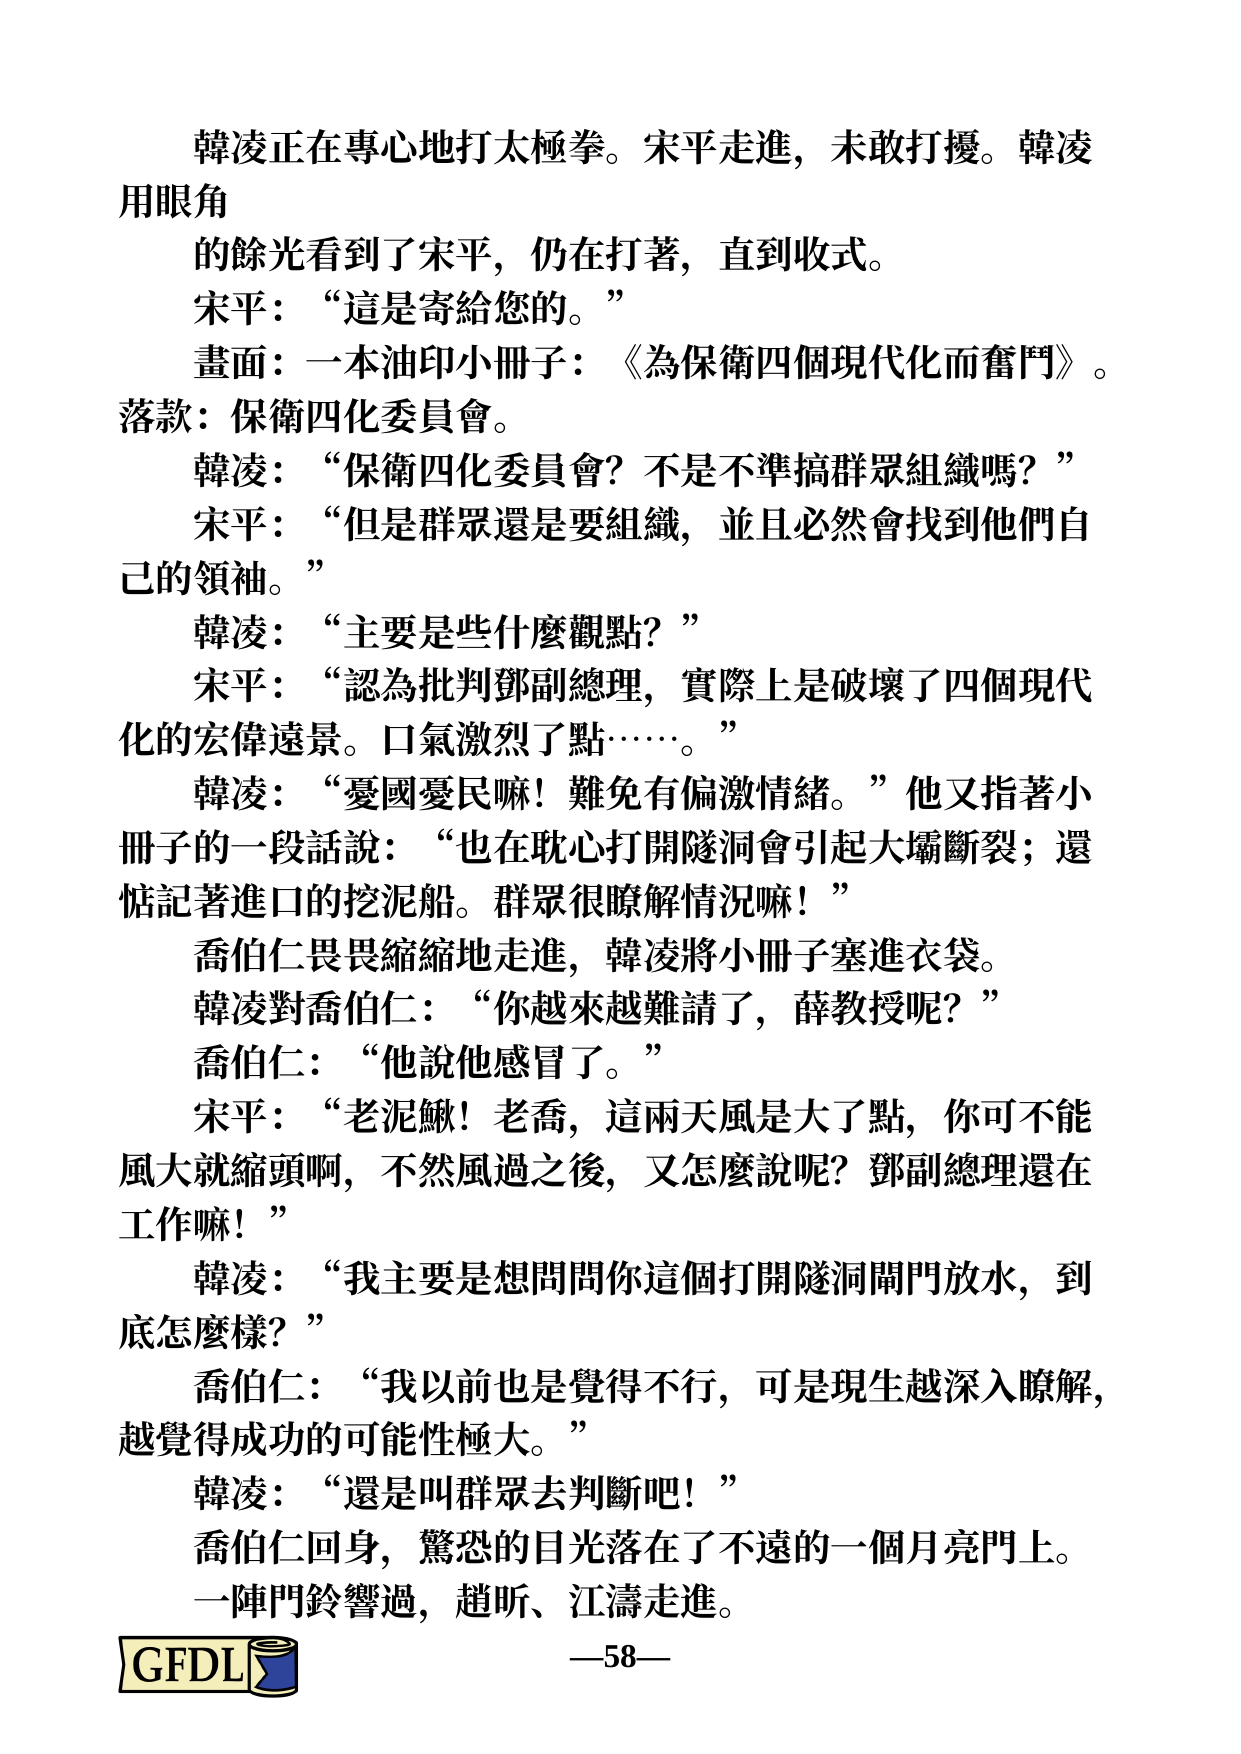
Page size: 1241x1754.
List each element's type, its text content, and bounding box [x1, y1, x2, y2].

text 畫面：一本油印小冊子：《為保衛四個現代化而奮鬥》。落款：保衛四化委員會。 [118, 333, 1122, 441]
text 韓凌正在專心地打太極拳。宋平走進，未敢打擾。韓凌用眼角 [118, 118, 1122, 226]
text 韓凌：“憂國憂民嘛！難免有偏激情緒。”他又指著小冊子的一段話說：“也在耽心打開隧洞會引起大壩斷裂；還惦記著進口的挖泥船。群眾很瞭解情況嘛！” [118, 764, 1122, 926]
text 韓凌：“主要是些什麼觀點？” [118, 603, 1122, 657]
text 喬伯仁：“他說他感冒了。” [118, 1034, 1122, 1087]
text 宋平：“這是寄給您的。” [118, 280, 1122, 333]
text 宋平：“老泥鰍！老喬，這兩天風是大了點，你可不能風大就縮頭啊，不然風過之後，又怎麼說呢？鄧副總理還在工作嘛！” [118, 1087, 1122, 1249]
text 宋平：“但是群眾還是要組織，並且必然會找到他們自己的領袖。” [118, 495, 1122, 603]
text 韓凌：“保衛四化委員會？不是不準搞群眾組織嗎？” [118, 441, 1122, 495]
text 宋平：“認為批判鄧副總理，實際上是破壞了四個現代化的宏偉遠景。口氣激烈了點……。” [118, 657, 1122, 764]
text 韓凌：“還是叫群眾去判斷吧！” [118, 1464, 1122, 1518]
text 喬伯仁回身，驚恐的目光落在了不遠的一個月亮門上。 [118, 1518, 1122, 1572]
text 喬伯仁畏畏縮縮地走進，韓凌將小冊子塞進衣袋。 [118, 926, 1122, 980]
text 韓凌：“我主要是想問問你這個打開隧洞閘門放水，到底怎麼樣？” [118, 1249, 1122, 1357]
picture [117, 1635, 299, 1698]
text 的餘光看到了宋平，仍在打著，直到收式。 [118, 226, 1122, 280]
text 韓凌對喬伯仁：“你越來越難請了，薛教授呢？” [118, 980, 1122, 1034]
text 喬伯仁：“我以前也是覺得不行，可是現生越深入瞭解，越覺得成功的可能性極大。” [118, 1357, 1122, 1464]
text 一陣門鈴響過，趙昕、江濤走進。 [118, 1572, 1122, 1626]
